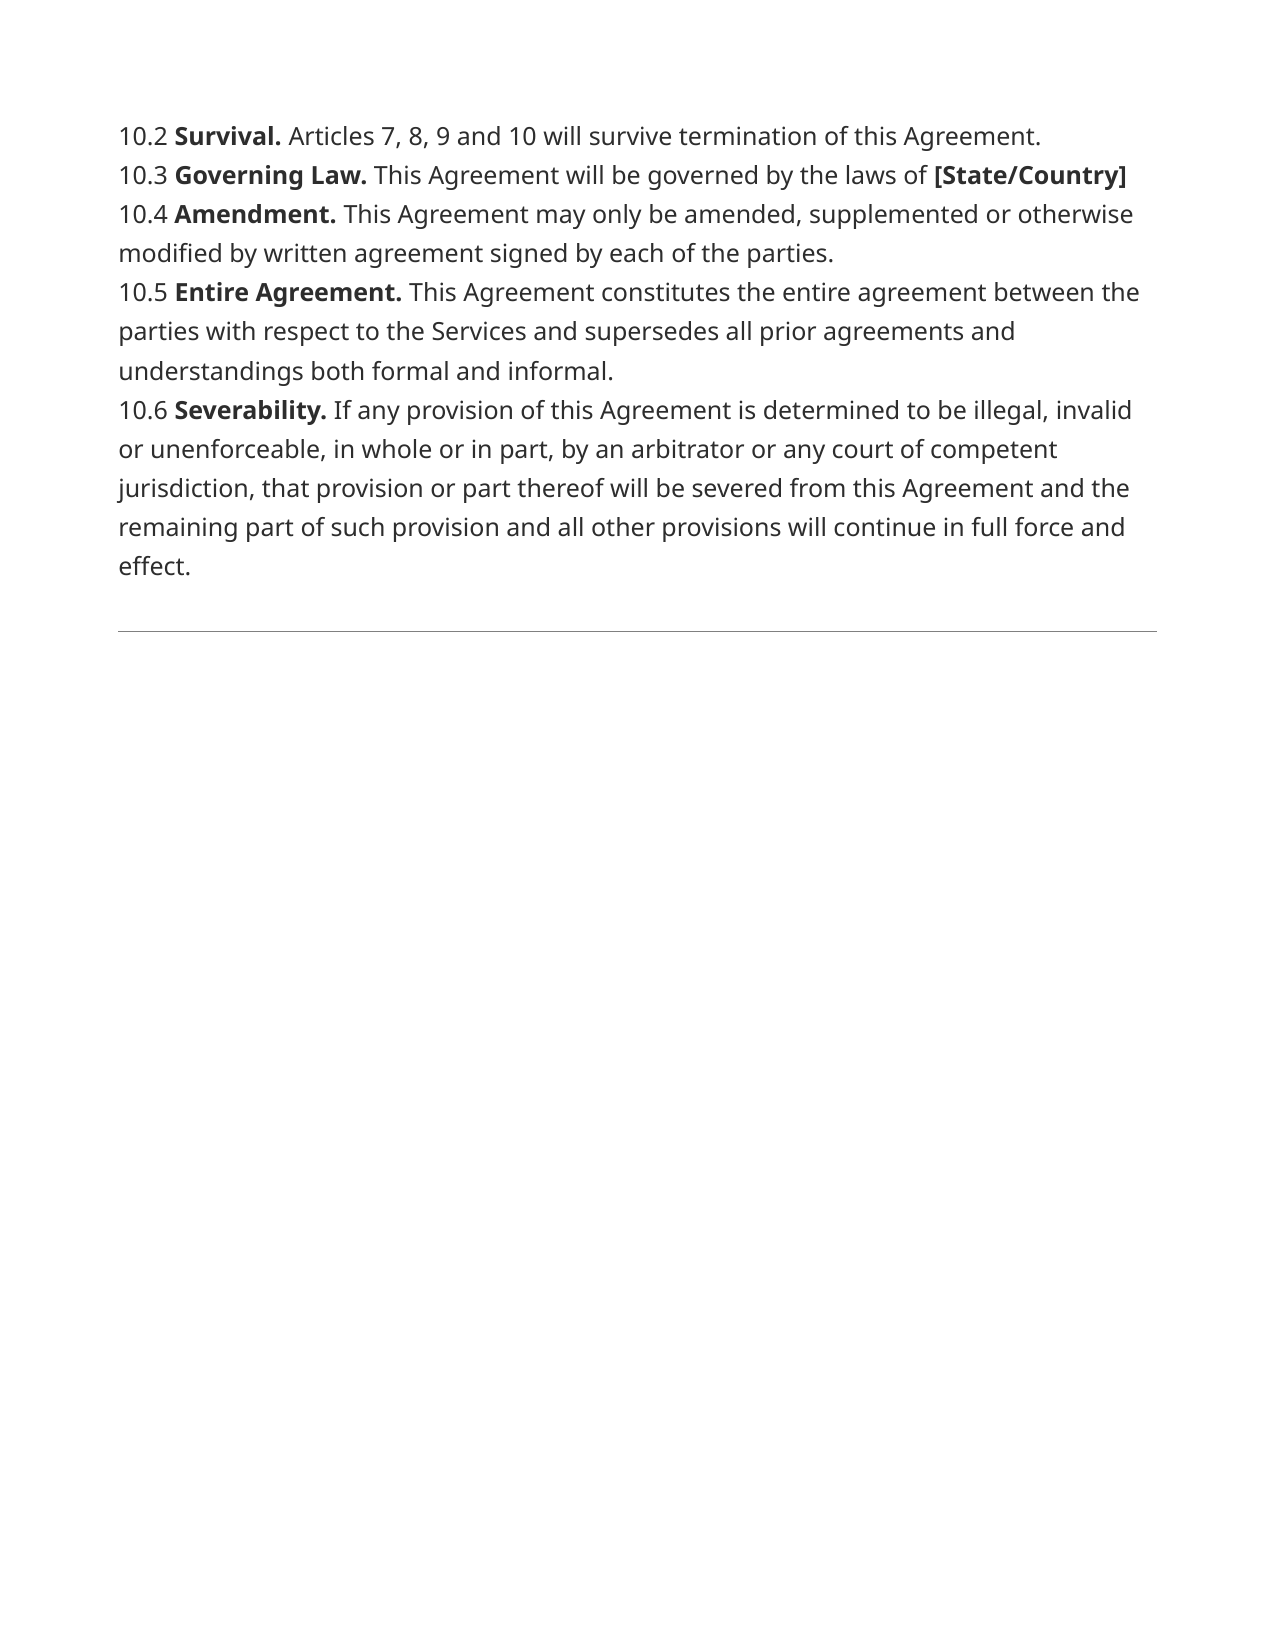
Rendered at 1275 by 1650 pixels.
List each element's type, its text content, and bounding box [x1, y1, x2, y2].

text 10.3 Governing Law. This Agreement will be governed by the laws of [State/Country] [118, 157, 1157, 191]
text 10.6 Severability. If any provision of this Agreement is determined to be illegal, invalid or unenforceable, in whole or in part, by an arbitrator or any court of competent jurisdiction, that provision or part thereof will be severed from this Agreement and the remaining part of such provision and all other provisions will continue in full force and effect. [118, 392, 1157, 583]
text 10.2 Survival. Articles 7, 8, 9 and 10 will survive termination of this Agreement. [118, 118, 1157, 152]
text 10.4 Amendment. This Agreement may only be amended, supplemented or otherwise modified by written agreement signed by each of the parties. [118, 196, 1157, 270]
text 10.5 Entire Agreement. This Agreement constitutes the entire agreement between the parties with respect to the Services and supersedes all prior agreements and understandings both formal and informal. [118, 275, 1157, 387]
